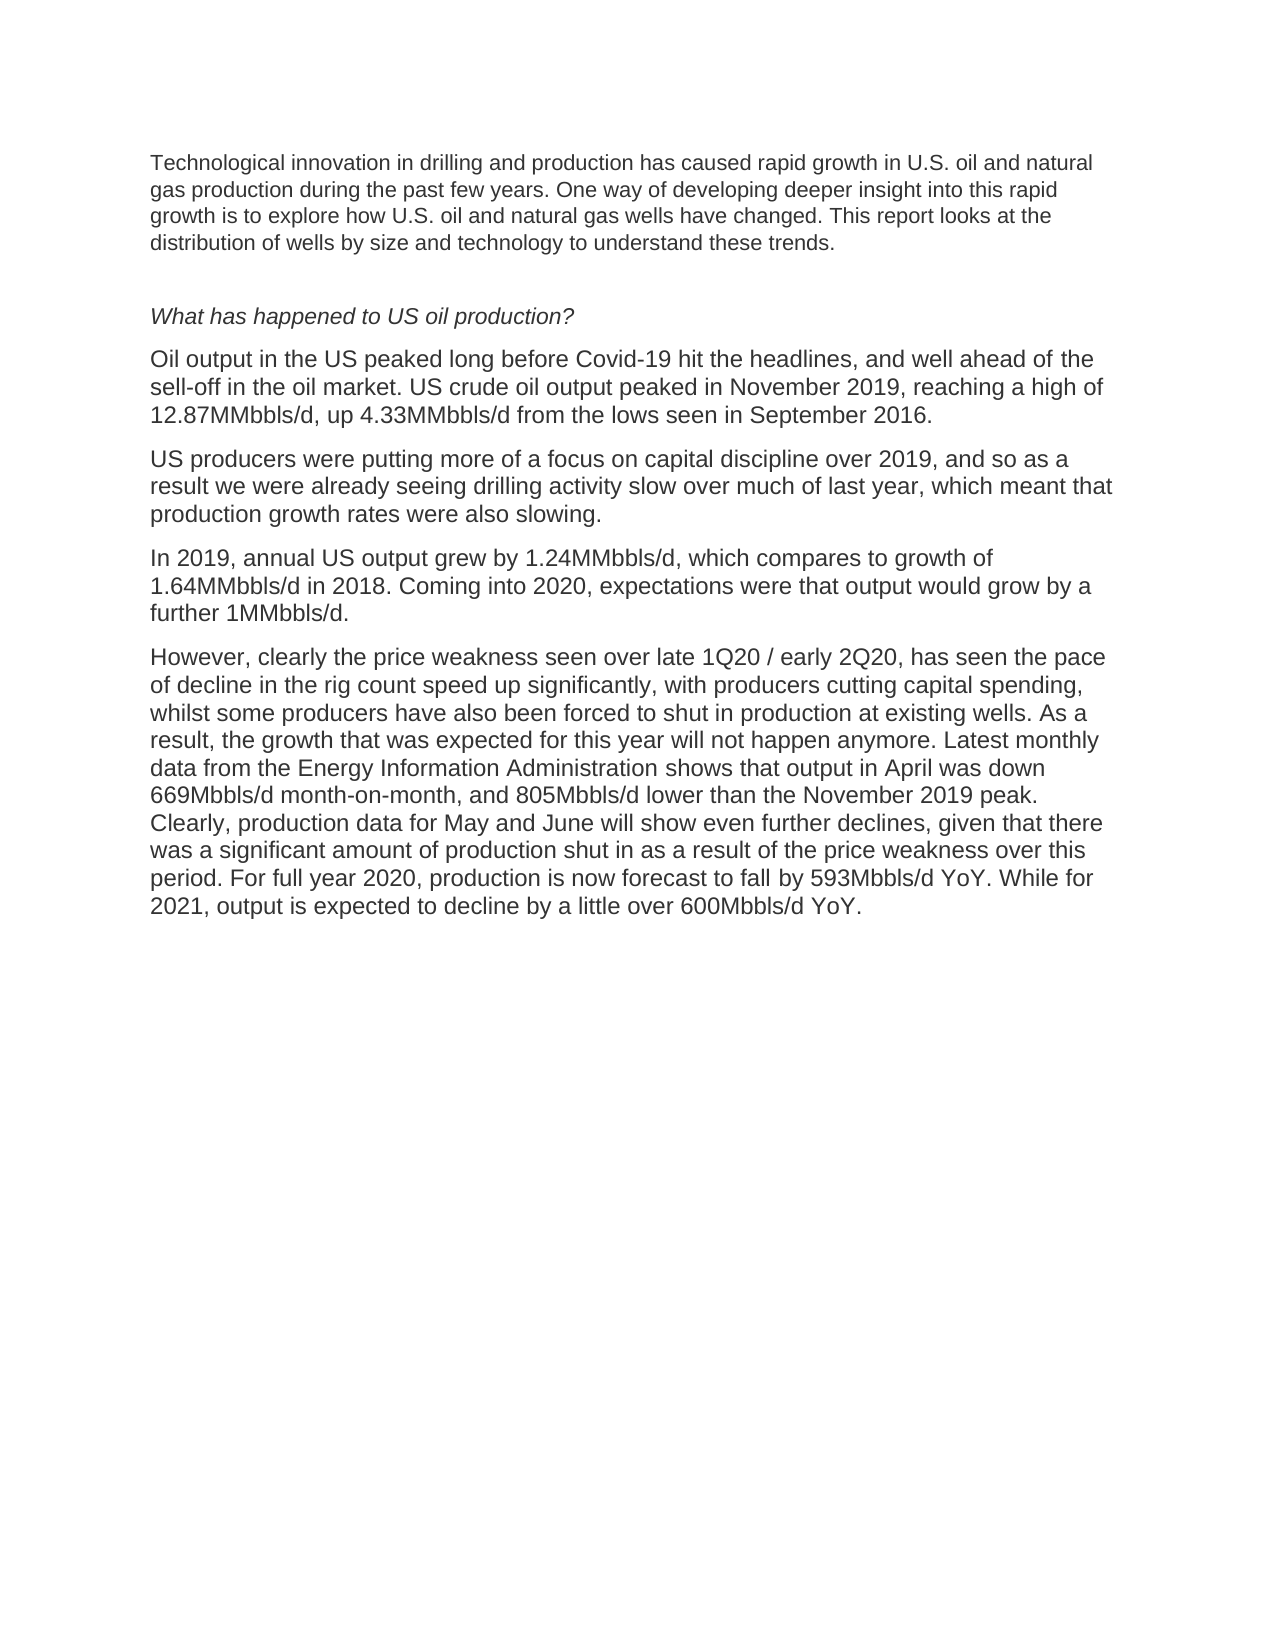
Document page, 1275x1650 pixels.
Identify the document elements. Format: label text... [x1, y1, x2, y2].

text In 2019, annual US output grew by 1.24MMbbls/d, which compares to growth of 1.64MMbbls/d in 2018. Coming into 2020, expectations were that output would grow by a further 1MMbbls/d. [150, 544, 1125, 627]
text Technological innovation in drilling and production has caused rapid growth in U.S. oil and natural gas production during the past few years. One way of developing deeper insight into this rapid growth is to explore how U.S. oil and natural gas wells have changed. This report looks at the distribution of wells by size and technology to understand these trends. [150, 150, 1125, 254]
subtitle What has happened to US oil production? [150, 289, 1125, 329]
text Oil output in the US peaked long before Covid-19 hit the headlines, and well ahead of the sell-off in the oil market. US crude oil output peaked in November 2019, reaching a high of 12.87MMbbls/d, up 4.33MMbbls/d from the lows seen in September 2016. [150, 345, 1125, 428]
text US producers were putting more of a focus on capital discipline over 2019, and so as a result we were already seeing drilling activity slow over much of last year, which meant that production growth rates were also slowing. [150, 445, 1125, 527]
text However, clearly the price weakness seen over late 1Q20 / early 2Q20, has seen the pace of decline in the rig count speed up significantly, with producers cutting capital spending, whilst some producers have also been forced to shut in production at existing wells. As a result, the growth that was expected for this year will not happen anymore. Latest monthly data from the Energy Information Administration shows that output in April was down 669Mbbls/d month-on-month, and 805Mbbls/d lower than the November 2019 peak. Clearly, production data for May and June will show even further declines, given that there was a significant amount of production shut in as a result of the price weakness over this period. For full year 2020, production is now forecast to fall by 593Mbbls/d YoY. While for 2021, output is expected to decline by a little over 600Mbbls/d YoY. [150, 643, 1125, 919]
